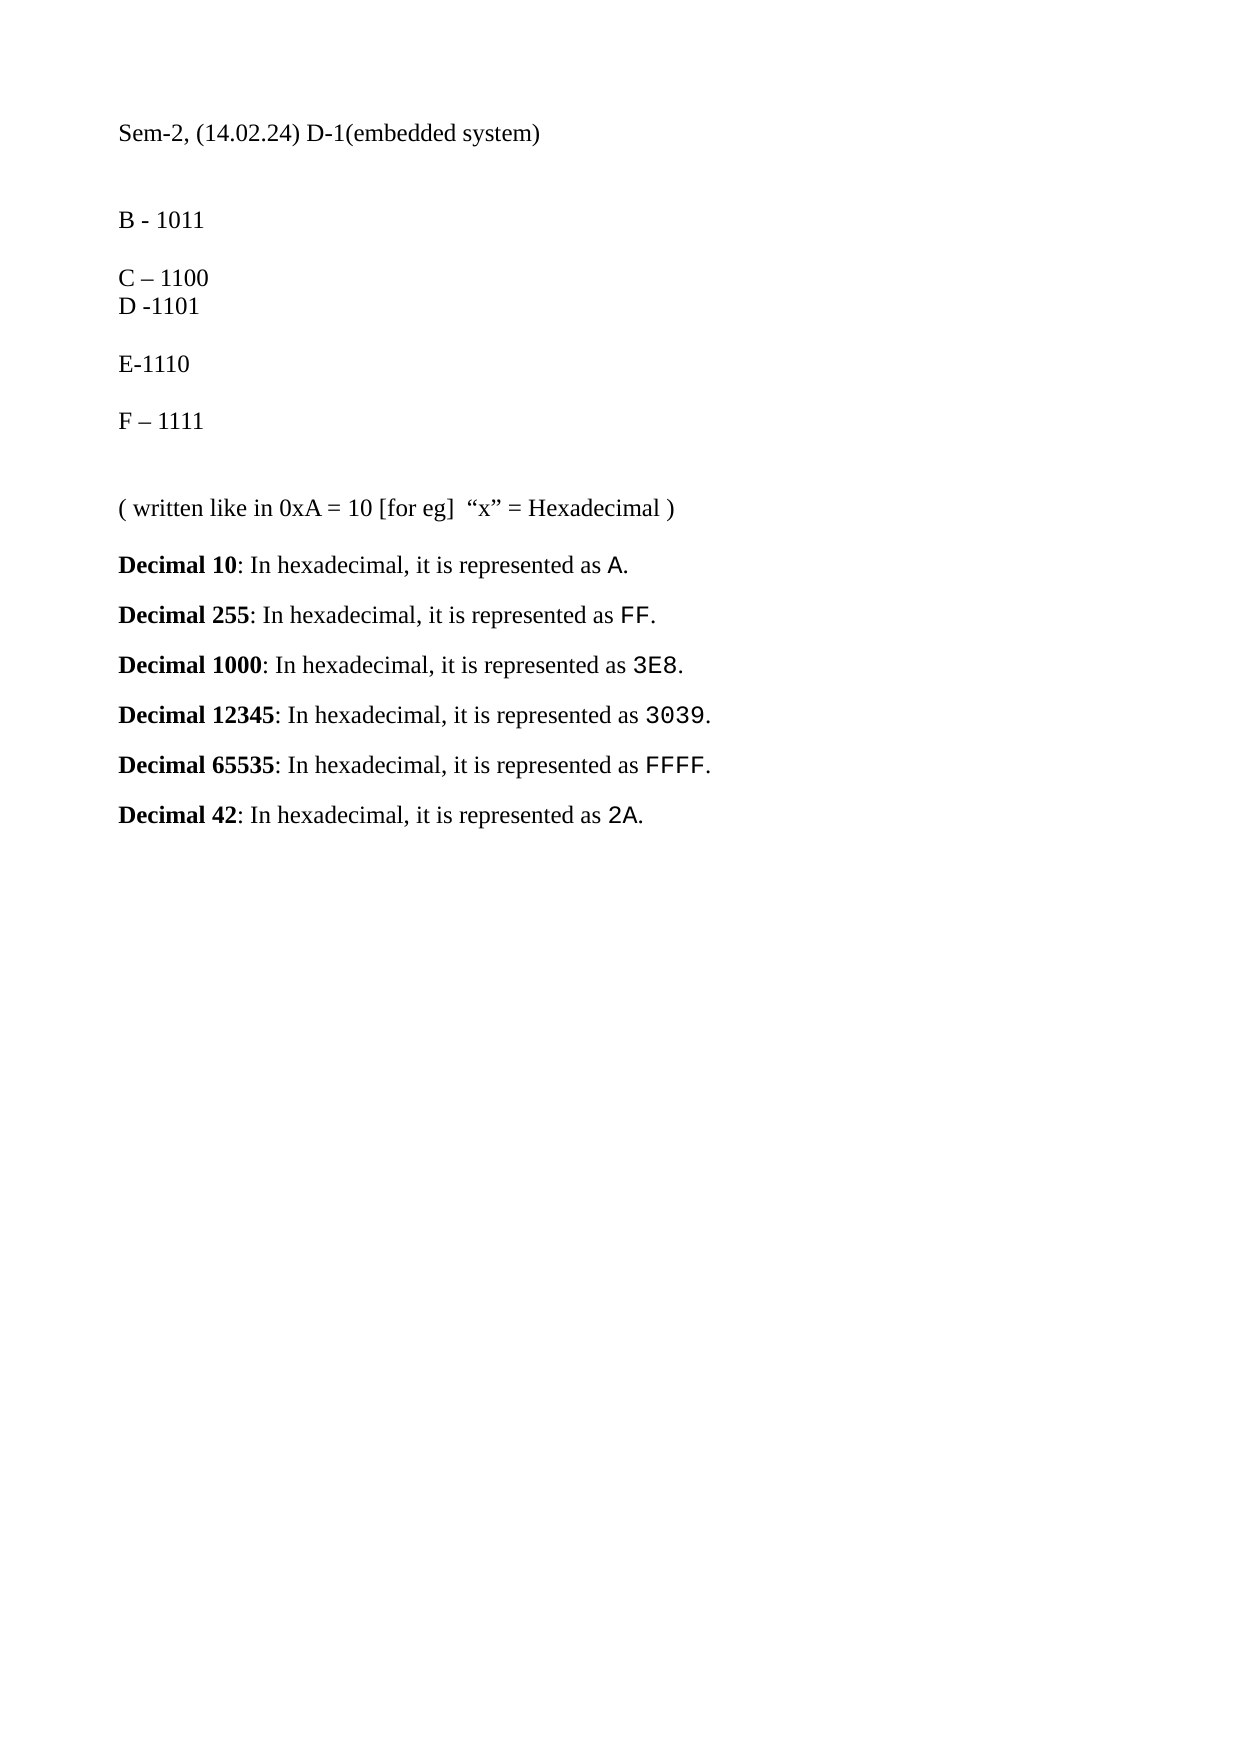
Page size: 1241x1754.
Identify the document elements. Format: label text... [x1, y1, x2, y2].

text D -1101 [118, 291, 1122, 320]
text Decimal 10: In hexadecimal, it is represented as A. [118, 550, 1122, 581]
text E-1110 [118, 349, 1122, 378]
text Decimal 12345: In hexadecimal, it is represented as 3039. [118, 700, 1122, 731]
text Decimal 255: In hexadecimal, it is represented as FF. [118, 600, 1122, 631]
text C – 1100 [118, 263, 1122, 291]
text Decimal 65535: In hexadecimal, it is represented as FFFF. [118, 750, 1122, 781]
text ( written like in 0xA = 10 [for eg] “x” = Hexadecimal ) [118, 493, 1122, 521]
text Decimal 1000: In hexadecimal, it is represented as 3E8. [118, 650, 1122, 681]
text Decimal 42: In hexadecimal, it is represented as 2A. [118, 800, 1122, 831]
text F – 1111 [118, 406, 1122, 435]
text B - 1011 [118, 205, 1122, 234]
